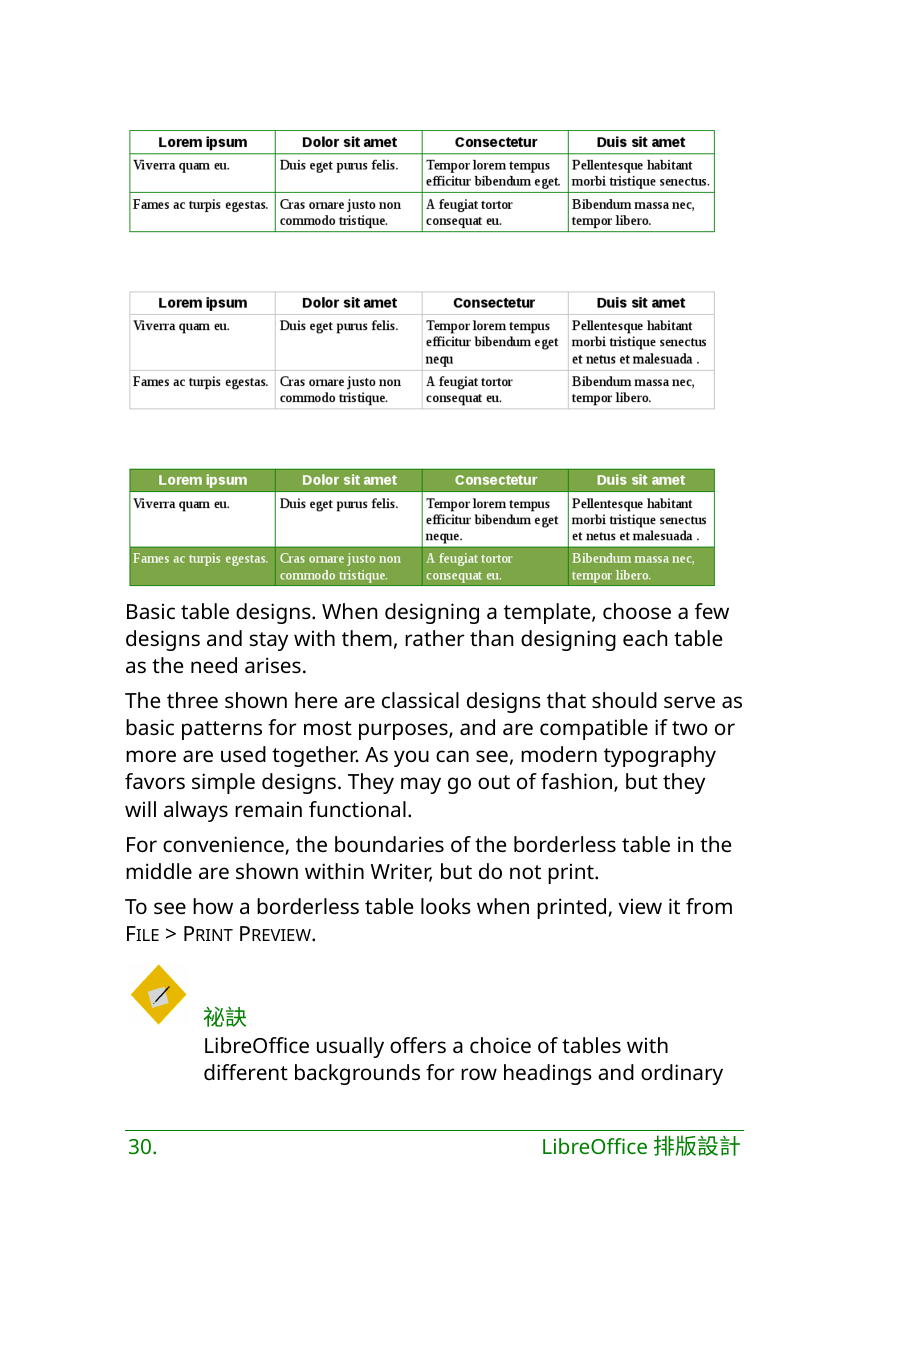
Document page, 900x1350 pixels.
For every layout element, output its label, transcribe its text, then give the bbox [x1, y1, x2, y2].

table_cell Basic table designs. When designing a template, choose a few designs and stay with them, rather than designing each table as the need arises. The three shown here are classical designs that should serve as basic patterns for most purposes, and are compatible if two or more are used together. As you can see, modern typography favors simple designs. They may go out of fashion, but they will always remain functional. For convenience, the boundaries of the borderless table in the middle are shown within Writer, but do not print. To see how a borderless table looks when printed, view it from File > Print Preview. [125, 590, 744, 947]
text LibreOffice usually offers a choice of tables with different backgrounds for row headings and ordinary [203, 1032, 744, 1086]
table_header [718, 125, 744, 590]
picture [125, 125, 718, 590]
list 祕訣 [125, 962, 744, 1032]
picture [126, 963, 189, 1026]
